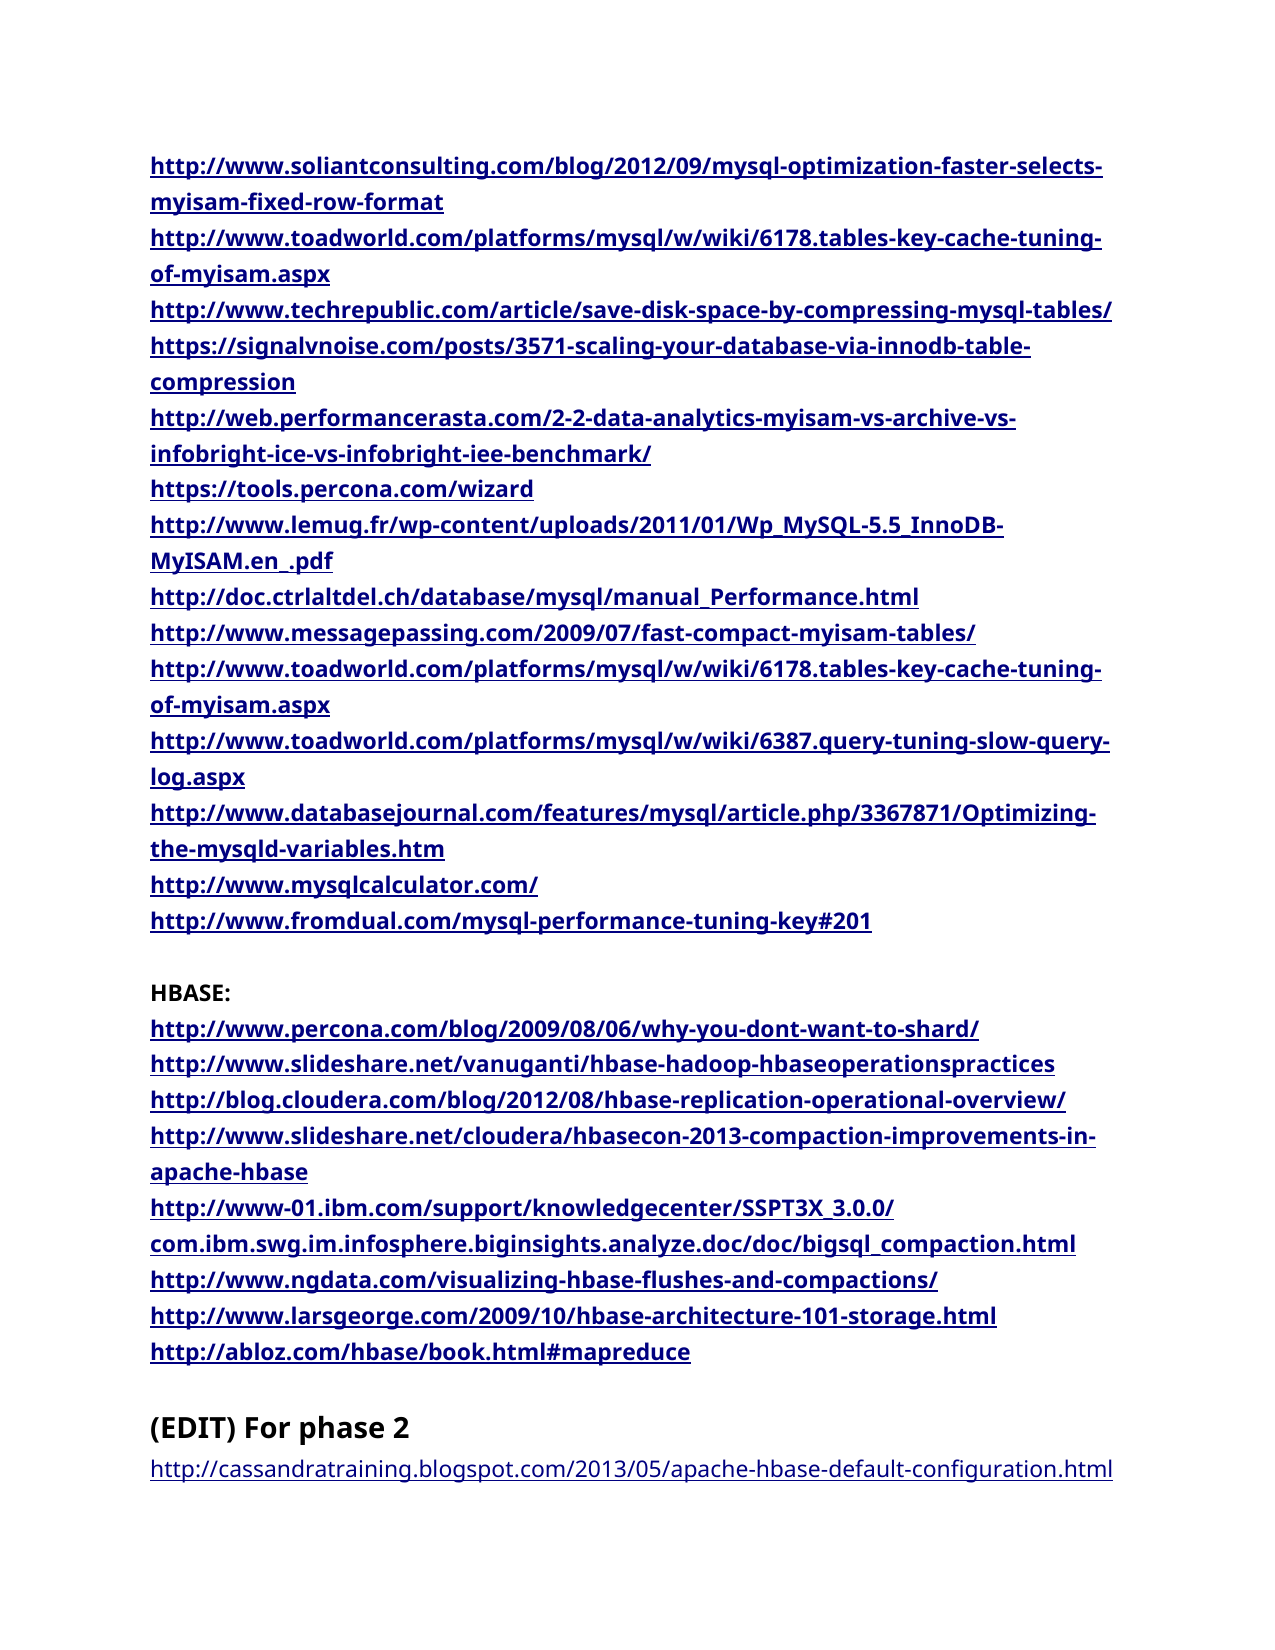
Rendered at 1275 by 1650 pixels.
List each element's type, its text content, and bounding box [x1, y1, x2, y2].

text http://www.messagepassing.com/2009/07/fast-compact-myisam-tables/ [150, 617, 1125, 648]
text http://www.percona.com/blog/2009/08/06/why-you-dont-want-to-shard/ [150, 1012, 1125, 1044]
text http://www.soliantconsulting.com/blog/2012/09/mysql-optimization-faster-selects-myisam-fixed-row-format [150, 150, 1125, 217]
text http://cassandratraining.blogspot.com/2013/05/apache-hbase-default-configuration.html [150, 1453, 1125, 1485]
text http://web.performancerasta.com/2-2-data-analytics-myisam-vs-archive-vs-infobright-ice-vs-infobright-iee-benchmark/ [150, 402, 1125, 469]
text http://abloz.com/hbase/book.html#mapreduce [150, 1336, 1125, 1367]
text http://www.toadworld.com/platforms/mysql/w/wiki/6178.tables-key-cache-tuning-of-myisam.aspx [150, 653, 1125, 720]
text http://www.fromdual.com/mysql-performance-tuning-key#201 [150, 905, 1125, 936]
text HBASE: [150, 977, 1125, 1008]
text http://www.databasejournal.com/features/mysql/article.php/3367871/Optimizing-the-mysqld-variables.htm [150, 797, 1125, 864]
text http://www.toadworld.com/platforms/mysql/w/wiki/6387.query-tuning-slow-query-log.aspx [150, 725, 1125, 792]
text http://www-01.ibm.com/support/knowledgecenter/SSPT3X_3.0.0/com.ibm.swg.im.infosphere.biginsights.analyze.doc/doc/bigsql_compaction.html [150, 1192, 1125, 1259]
text http://blog.cloudera.com/blog/2012/08/hbase-replication-operational-overview/ [150, 1084, 1125, 1116]
text http://www.larsgeorge.com/2009/10/hbase-architecture-101-storage.html [150, 1300, 1125, 1331]
text (EDIT) For phase 2 [150, 1408, 1125, 1447]
text https://signalvnoise.com/posts/3571-scaling-your-database-via-innodb-table-compression [150, 330, 1125, 397]
text http://www.slideshare.net/vanuganti/hbase-hadoop-hbaseoperationspractices [150, 1048, 1125, 1080]
text http://www.ngdata.com/visualizing-hbase-flushes-and-compactions/ [150, 1264, 1125, 1295]
text http://www.lemug.fr/wp-content/uploads/2011/01/Wp_MySQL-5.5_InnoDB-MyISAM.en_.pdf [150, 509, 1125, 577]
text http://www.slideshare.net/cloudera/hbasecon-2013-compaction-improvements-in-apache-hbase [150, 1120, 1125, 1187]
text https://tools.percona.com/wizard [150, 473, 1125, 505]
text http://www.techrepublic.com/article/save-disk-space-by-compressing-mysql-tables/ [150, 294, 1125, 325]
text http://www.mysqlcalculator.com/ [150, 869, 1125, 900]
text http://www.toadworld.com/platforms/mysql/w/wiki/6178.tables-key-cache-tuning-of-myisam.aspx [150, 222, 1125, 289]
text http://doc.ctrlaltdel.ch/database/mysql/manual_Performance.html [150, 581, 1125, 612]
